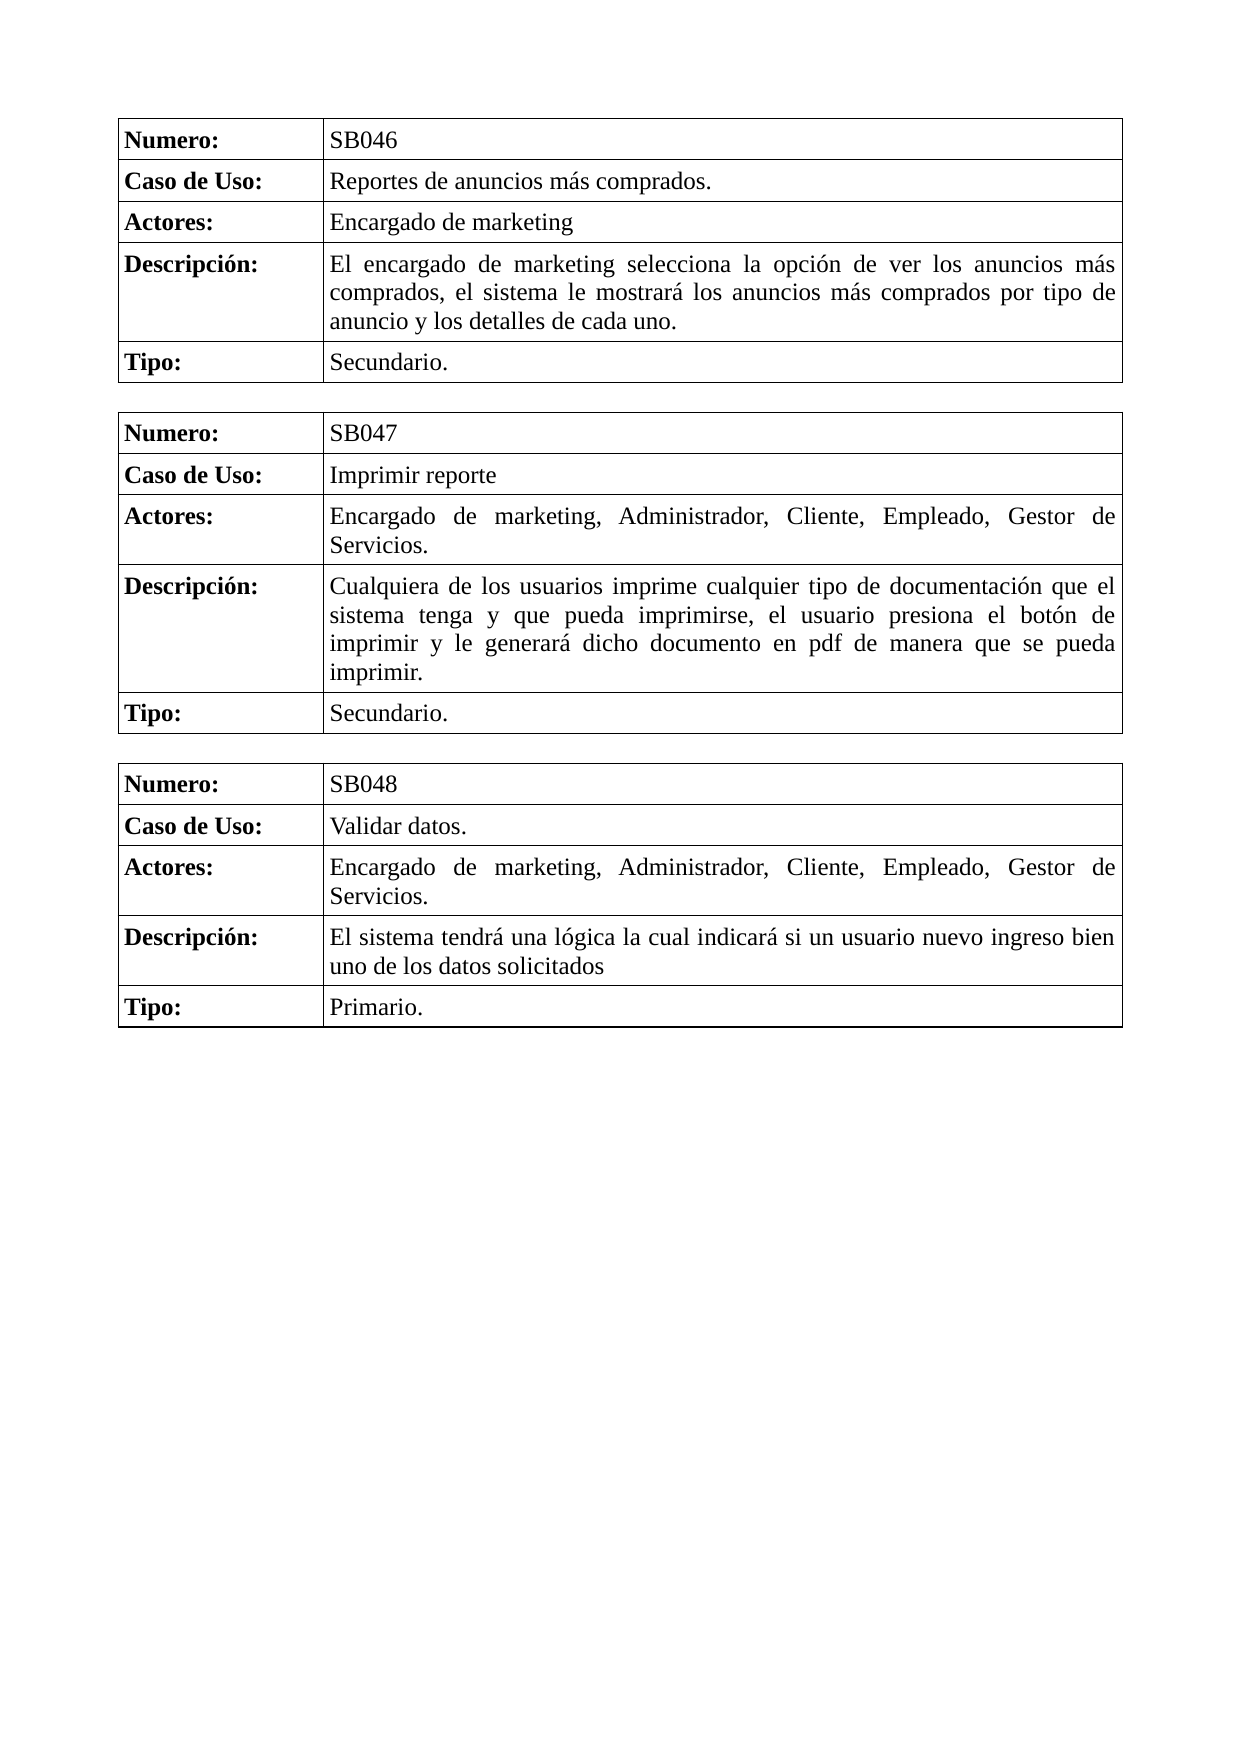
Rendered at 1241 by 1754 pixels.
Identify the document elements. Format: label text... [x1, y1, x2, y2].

table_header SB047 [324, 413, 1122, 453]
table_cell Actores: [119, 495, 323, 564]
table_cell Tipo: [119, 342, 323, 382]
table_cell Caso de Uso: [119, 805, 323, 845]
table_cell Cualquiera de los usuarios imprime cualquier tipo de documentación que el sistema tenga y que pueda imprimirse, el usuario presiona el botón de imprimir y le generará dicho documento en pdf de manera que se pueda imprimir. [324, 565, 1122, 692]
table_cell Reportes de anuncios más comprados. [324, 160, 1122, 201]
table_cell Tipo: [119, 693, 323, 733]
table_cell El encargado de marketing selecciona la opción de ver los anuncios más comprados, el sistema le mostrará los anuncios más comprados por tipo de anuncio y los detalles de cada uno. [324, 243, 1122, 341]
table_cell Secundario. [324, 342, 1122, 382]
table_cell Encargado de marketing, Administrador, Cliente, Empleado, Gestor de Servicios. [324, 846, 1122, 915]
table_cell Encargado de marketing, Administrador, Cliente, Empleado, Gestor de Servicios. [324, 495, 1122, 564]
table_header SB046 [324, 119, 1122, 159]
table_header Numero: [119, 413, 323, 453]
table_cell Caso de Uso: [119, 160, 323, 201]
table_cell Encargado de marketing [324, 202, 1122, 242]
table_cell Actores: [119, 202, 323, 242]
table_header Numero: [119, 119, 323, 159]
table_cell Caso de Uso: [119, 454, 323, 494]
table_cell Primario. [324, 986, 1122, 1026]
table_cell Descripción: [119, 916, 323, 985]
table_cell Descripción: [119, 565, 323, 692]
table_cell Descripción: [119, 243, 323, 341]
table_cell Secundario. [324, 693, 1122, 733]
table_cell El sistema tendrá una lógica la cual indicará si un usuario nuevo ingreso bien uno de los datos solicitados [324, 916, 1122, 985]
table_header Numero: [119, 764, 323, 804]
table_cell Actores: [119, 846, 323, 915]
table_cell Imprimir reporte [324, 454, 1122, 494]
table_cell Tipo: [119, 986, 323, 1026]
table_cell Validar datos. [324, 805, 1122, 845]
table_header SB048 [324, 764, 1122, 804]
